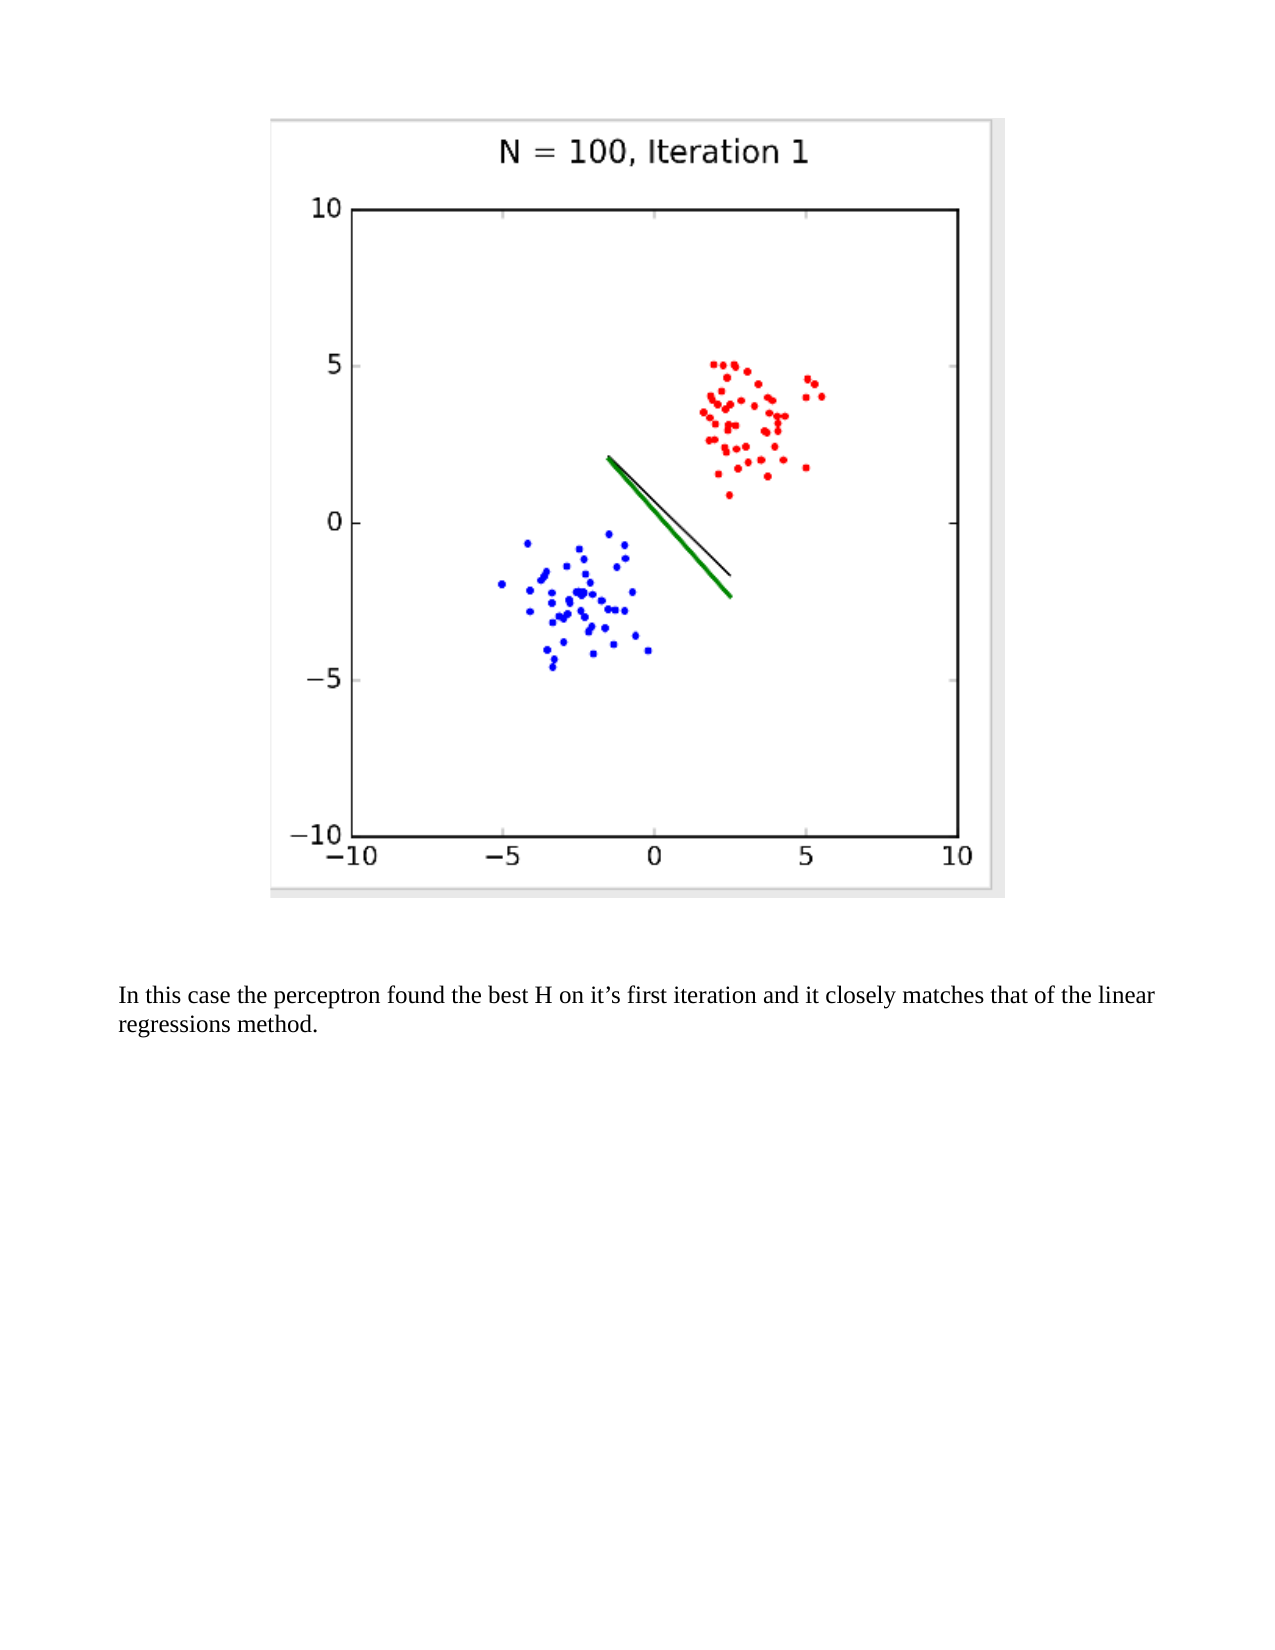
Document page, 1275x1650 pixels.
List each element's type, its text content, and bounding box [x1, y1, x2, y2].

text In this case the perceptron found the best H on it’s first iteration and it closely matches that of the linear regressions method. [118, 981, 1157, 1038]
picture [270, 118, 1005, 898]
